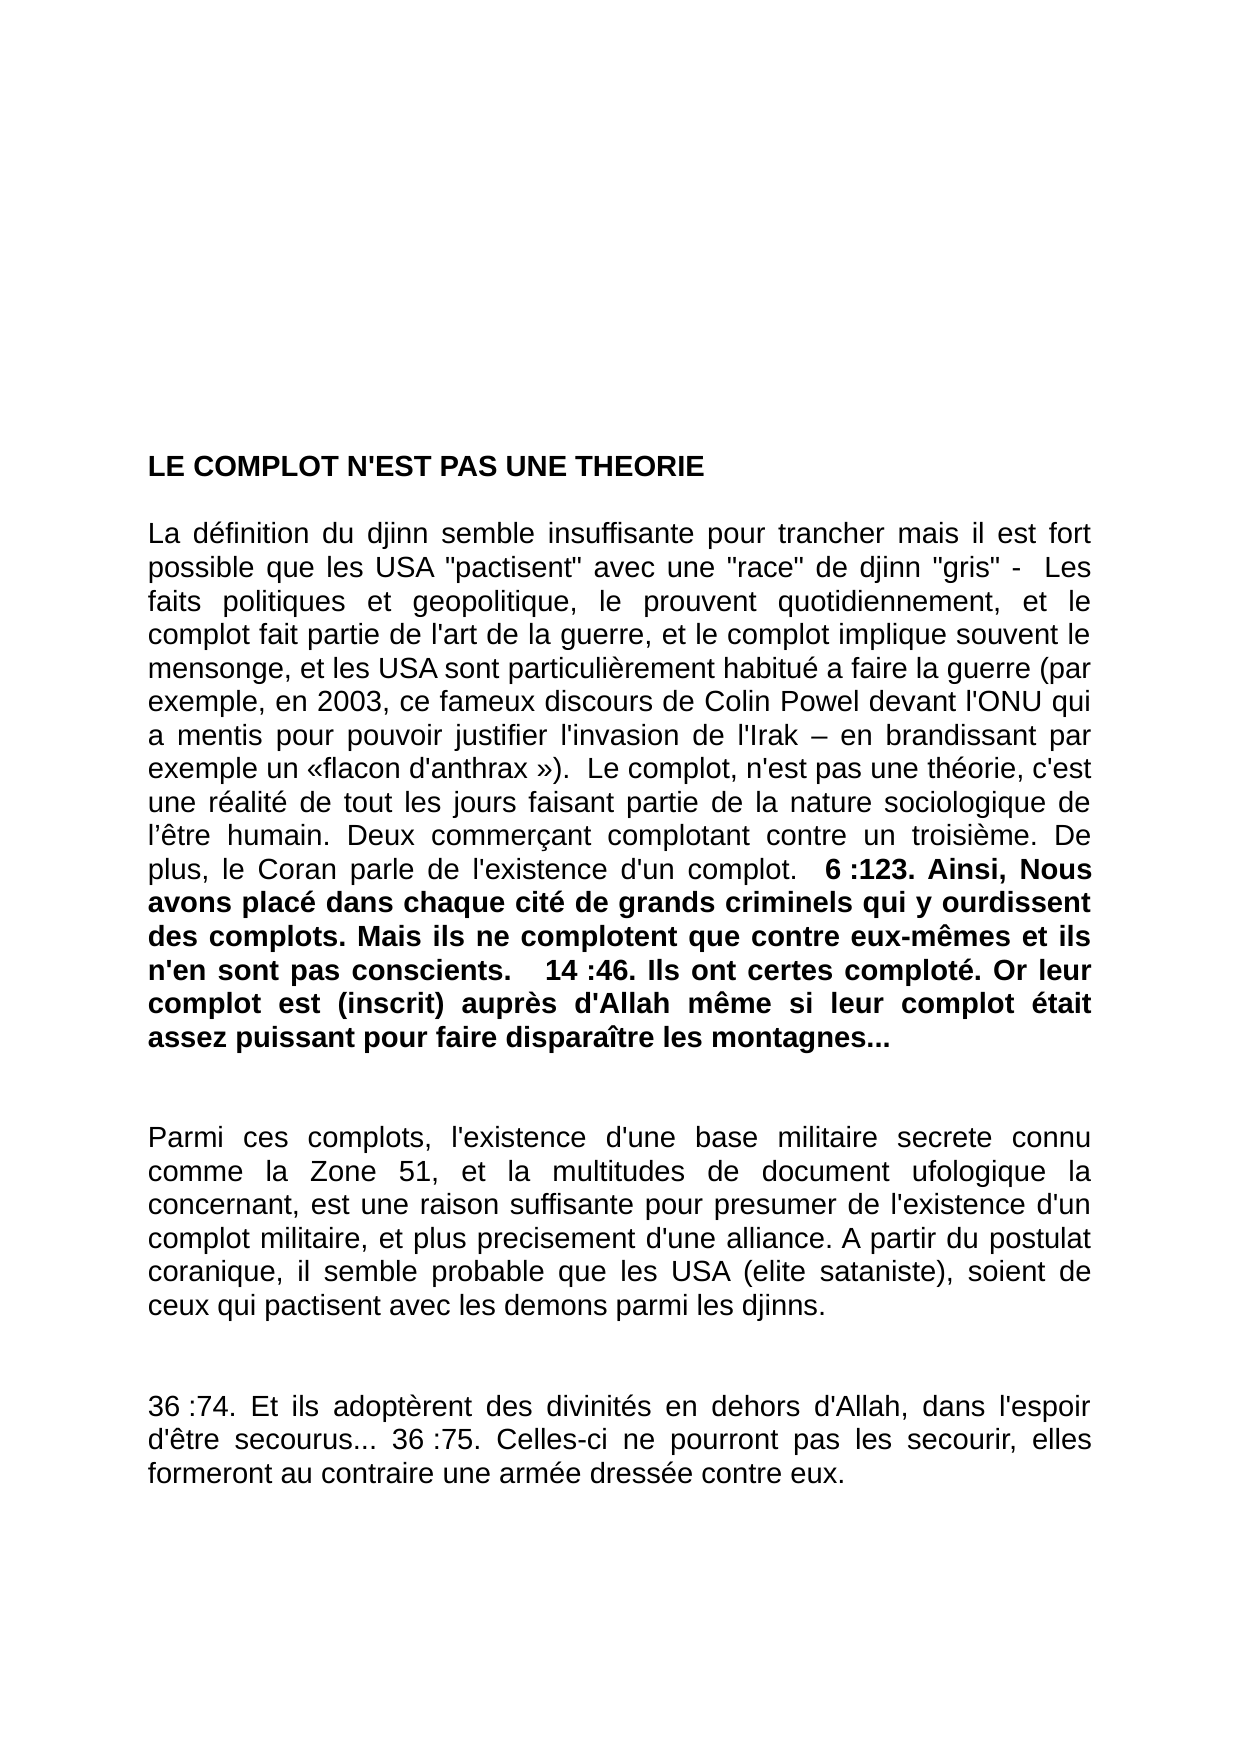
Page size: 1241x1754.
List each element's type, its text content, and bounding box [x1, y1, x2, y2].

text 36 :74. Et ils adoptèrent des divinités en dehors d'Allah, dans l'espoir d'être secourus... 36 :75. Celles-ci ne pourront pas les secourir, elles formeront au contraire une armée dressée contre eux. [148, 1389, 1093, 1489]
text Parmi ces complots, l'existence d'une base militaire secrete connu comme la Zone 51, et la multitudes de document ufologique la concernant, est une raison suffisante pour presumer de l'existence d'un complot militaire, et plus precisement d'une alliance. A partir du postulat coranique, il semble probable que les USA (elite sataniste), soient de ceux qui pactisent avec les demons parmi les djinns. [148, 1120, 1093, 1322]
text La définition du djinn semble insuffisante pour trancher mais il est fort possible que les USA "pactisent" avec une "race" de djinn "gris" - Les faits politiques et geopolitique, le prouvent quotidiennement, et le complot fait partie de l'art de la guerre, et le complot implique souvent le mensonge, et les USA sont particulièrement habitué a faire la guerre (par exemple, en 2003, ce fameux discours de Colin Powel devant l'ONU qui a mentis pour pouvoir justifier l'invasion de l'Irak – en brandissant par exemple un «flacon d'anthrax »). Le complot, n'est pas une théorie, c'est une réalité de tout les jours faisant partie de la nature sociologique de l’être humain. Deux commerçant complotant contre un troisième. De plus, le Coran parle de l'existence d'un complot. 6 :123. Ainsi, Nous avons placé dans chaque cité de grands criminels qui y ourdissent des complots. Mais ils ne complotent que contre eux-mêmes et ils n'en sont pas conscients. 14 :46. Ils ont certes comploté. Or leur complot est (inscrit) auprès d'Allah même si leur complot était assez puissant pour faire disparaître les montagnes... [148, 517, 1093, 1053]
text LE COMPLOT N'EST PAS UNE THEORIE [148, 449, 1093, 483]
